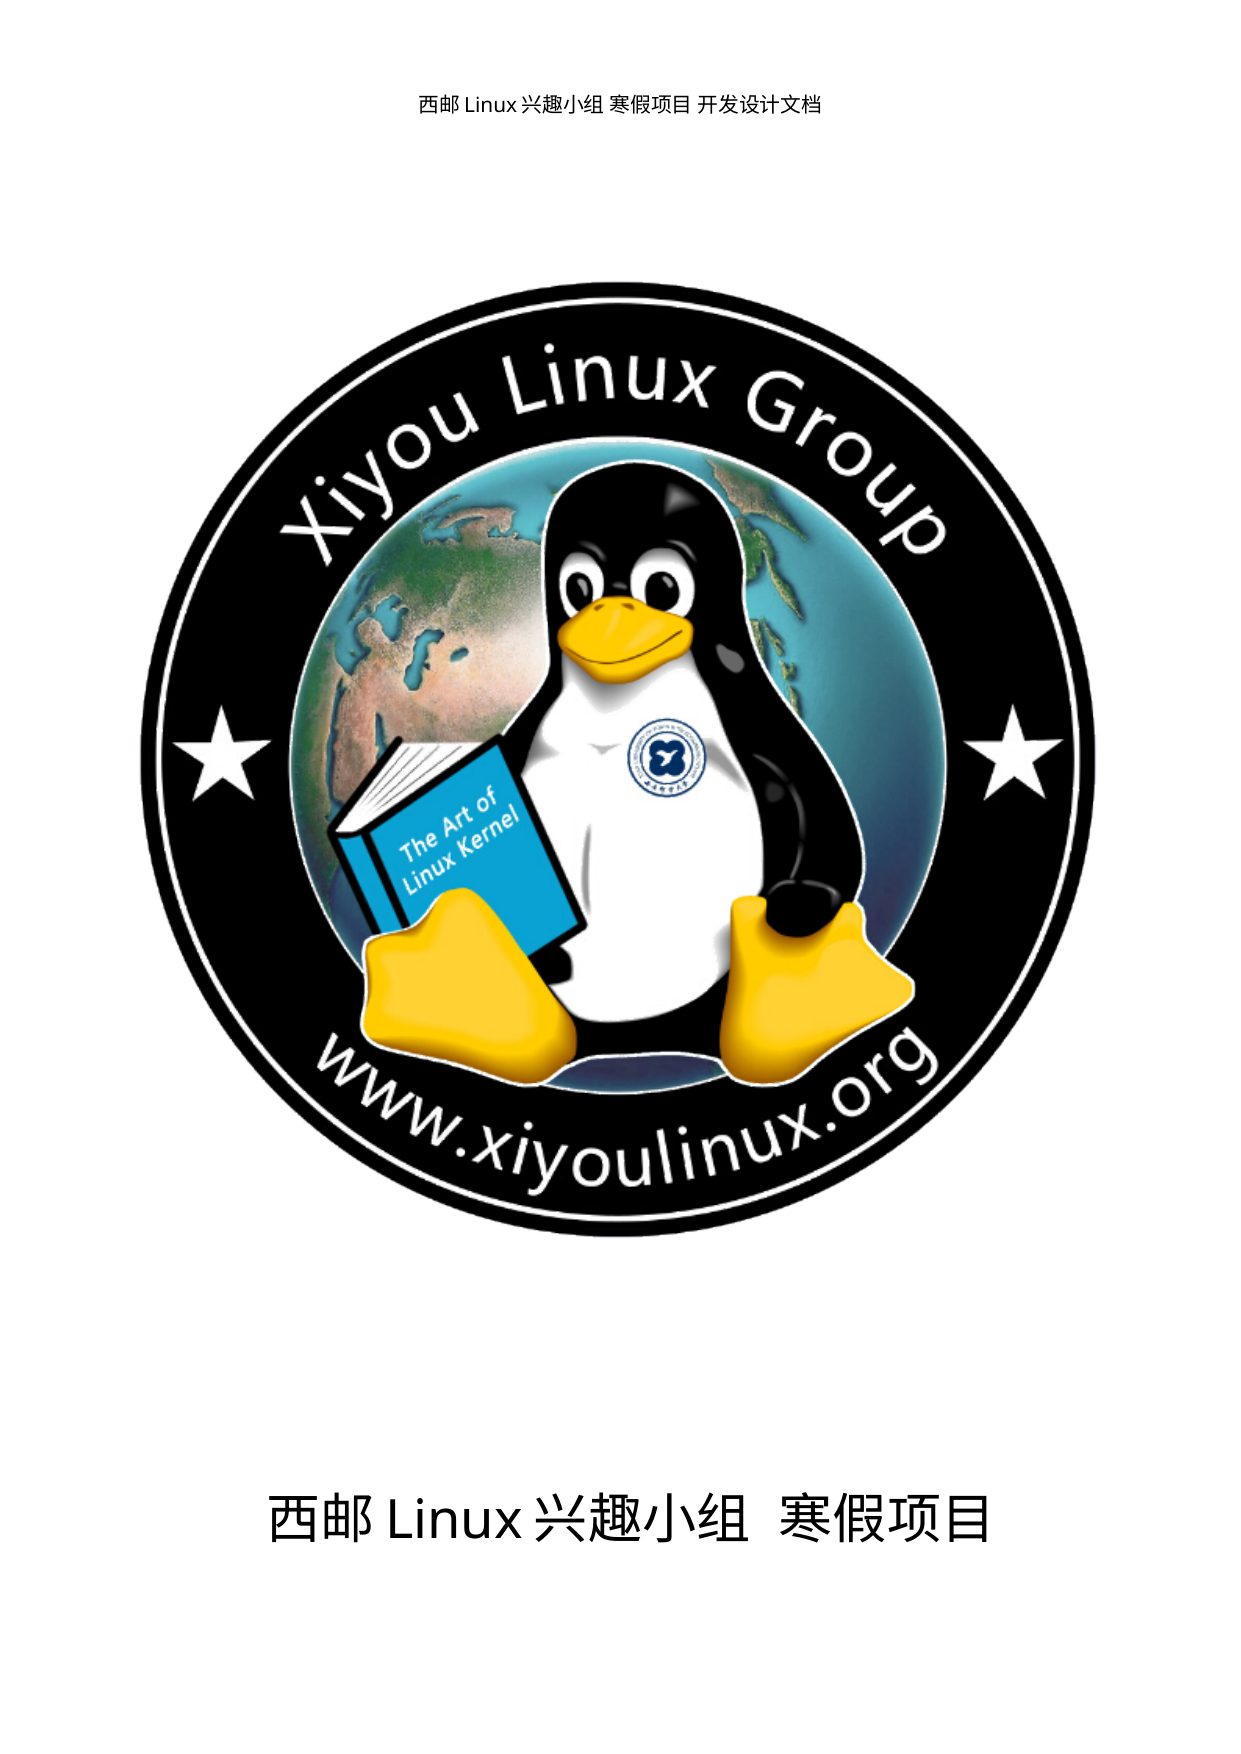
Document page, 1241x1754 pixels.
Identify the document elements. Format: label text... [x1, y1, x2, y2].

text 西邮Linux兴趣小组 寒假项目 [187, 1468, 1053, 1566]
picture [124, 278, 1117, 1240]
